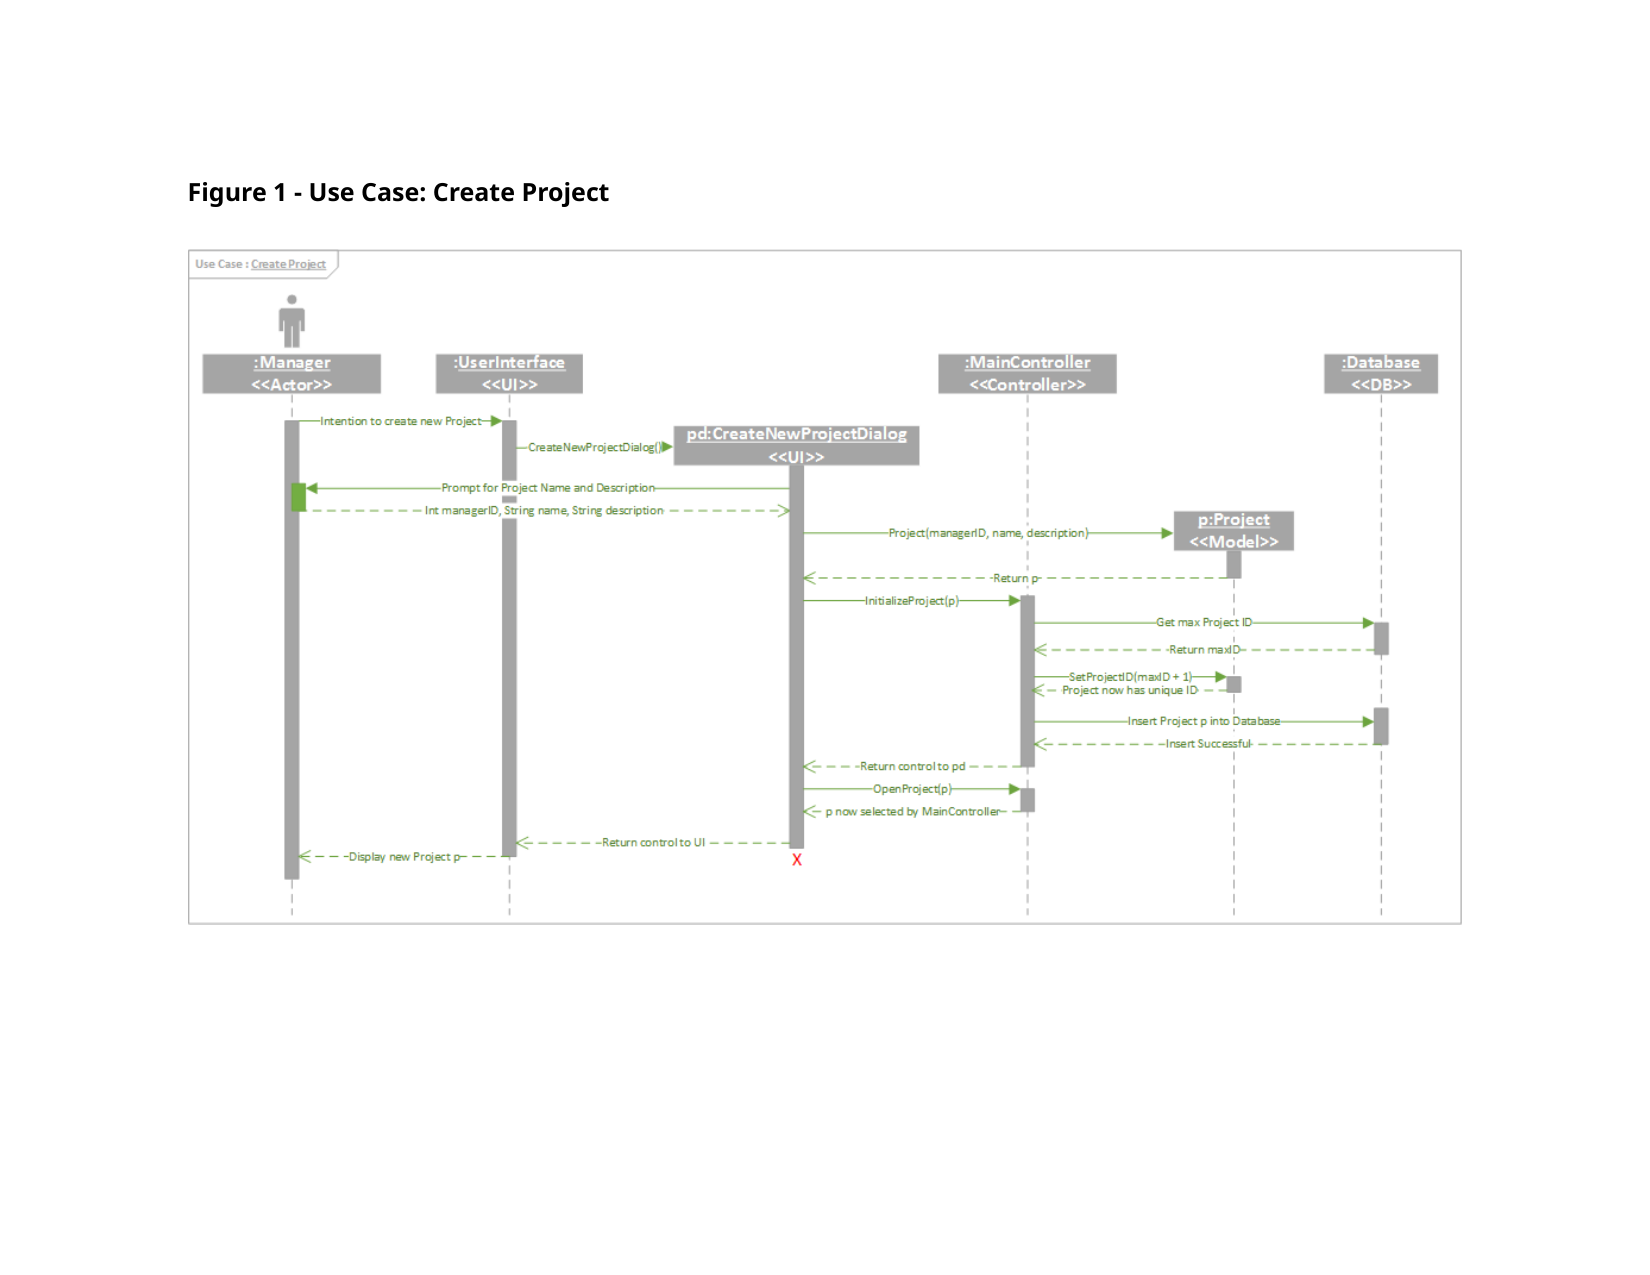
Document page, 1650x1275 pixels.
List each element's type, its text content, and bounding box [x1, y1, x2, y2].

subtitle Figure 1 - Use Case: Create Project [187, 175, 1462, 209]
picture [187, 249, 1463, 925]
